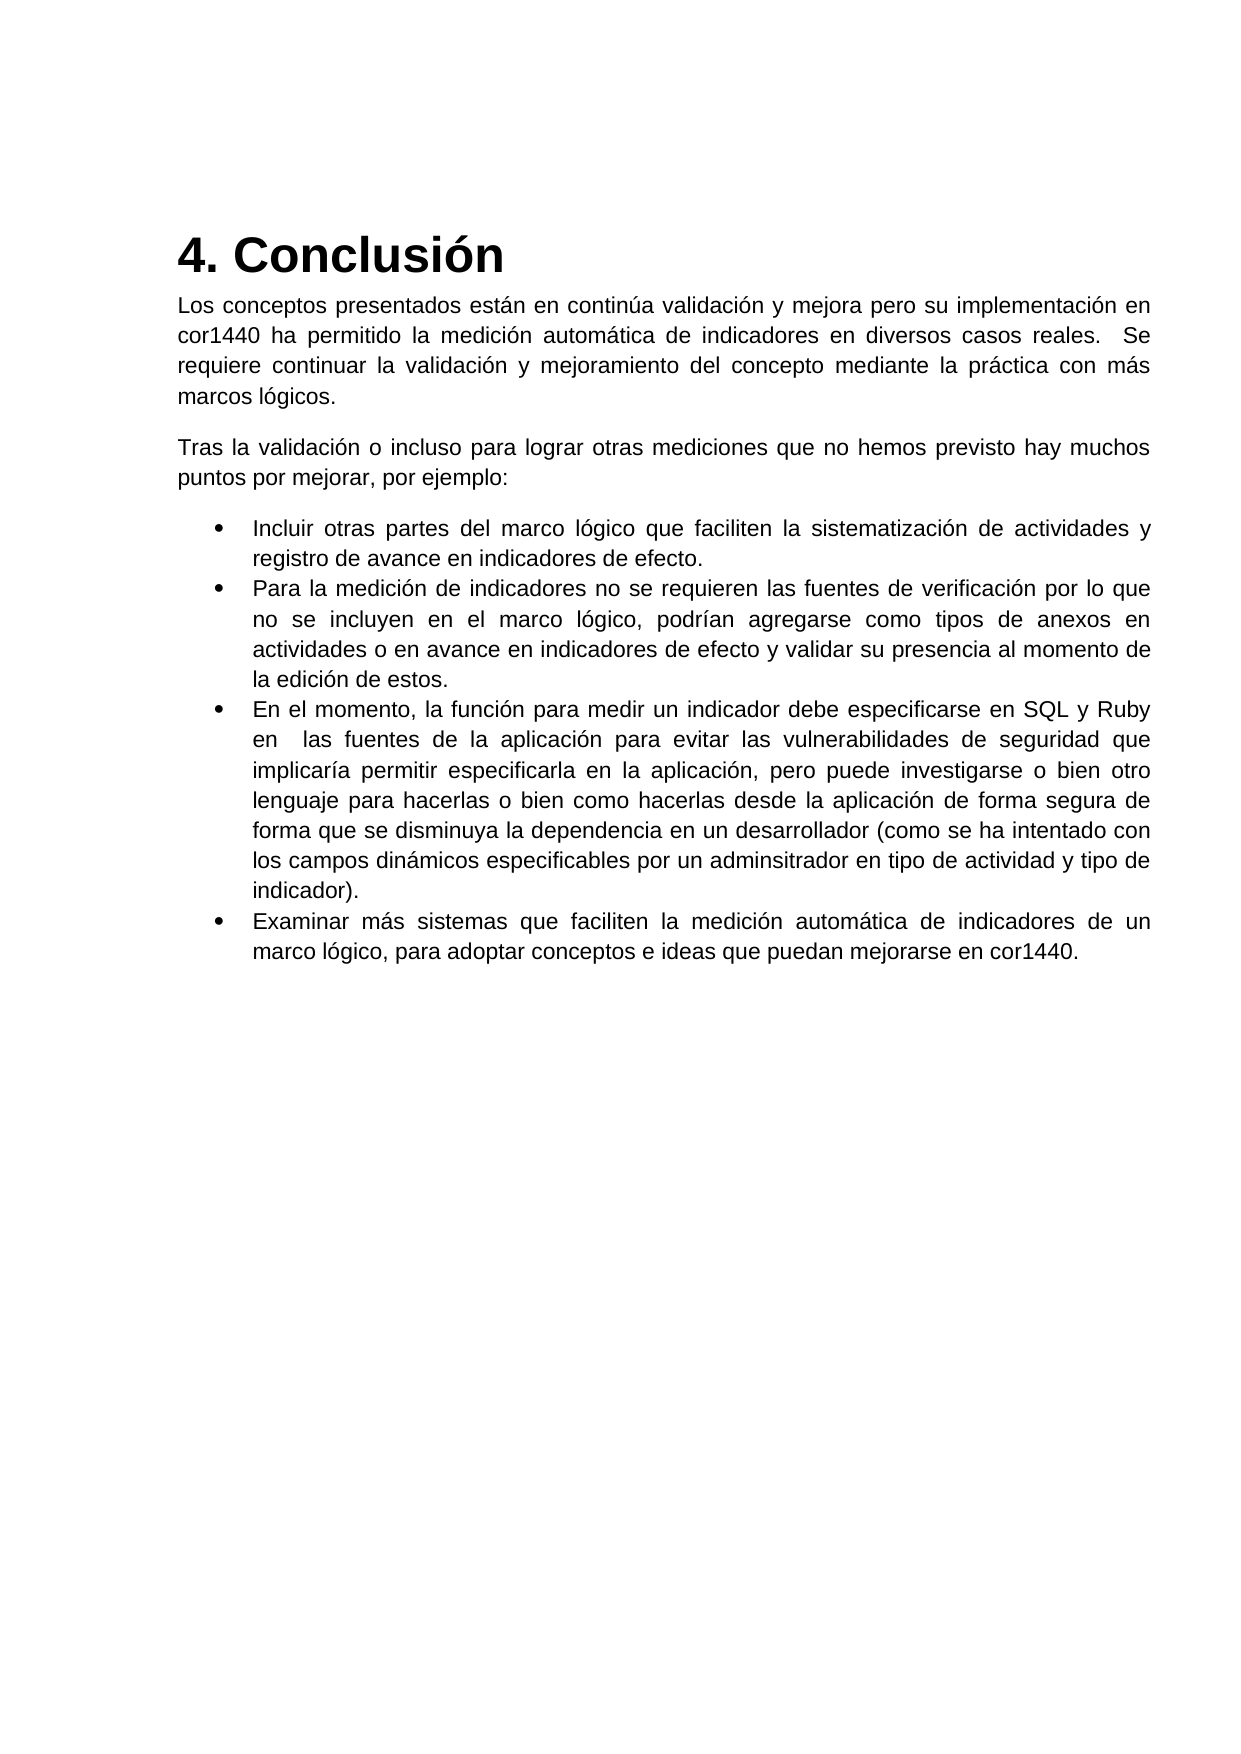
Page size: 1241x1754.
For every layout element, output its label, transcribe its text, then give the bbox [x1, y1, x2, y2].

list Examinar más sistemas que faciliten la medición automática de indicadores de un marco lógico, para adoptar conceptos e ideas que puedan mejorarse en cor1440. [215, 908, 1152, 964]
text Los conceptos presentados están en continúa validación y mejora pero su implementación en cor1440 ha permitido la medición automática de indicadores en diversos casos reales. Se requiere continuar la validación y mejoramiento del concepto mediante la práctica con más marcos lógicos. [177, 292, 1152, 409]
list Para la medición de indicadores no se requieren las fuentes de verificación por lo que no se incluyen en el marco lógico, podrían agregarse como tipos de anexos en actividades o en avance en indicadores de efecto y validar su presencia al momento de la edición de estos. [215, 575, 1152, 692]
list Incluir otras partes del marco lógico que faciliten la sistematización de actividades y registro de avance en indicadores de efecto. [215, 515, 1152, 571]
text 4. Conclusión [177, 226, 1152, 283]
text Tras la validación o incluso para lograr otras mediciones que no hemos previsto hay muchos puntos por mejorar, por ejemplo: [177, 434, 1152, 490]
list En el momento, la función para medir un indicador debe especificarse en SQL y Ruby en las fuentes de la aplicación para evitar las vulnerabilidades de seguridad que implicaría permitir especificarla en la aplicación, pero puede investigarse o bien otro lenguaje para hacerlas o bien como hacerlas desde la aplicación de forma segura de forma que se disminuya la dependencia en un desarrollador (como se ha intentado con los campos dinámicos especificables por un adminsitrador en tipo de actividad y tipo de indicador). [215, 696, 1152, 904]
